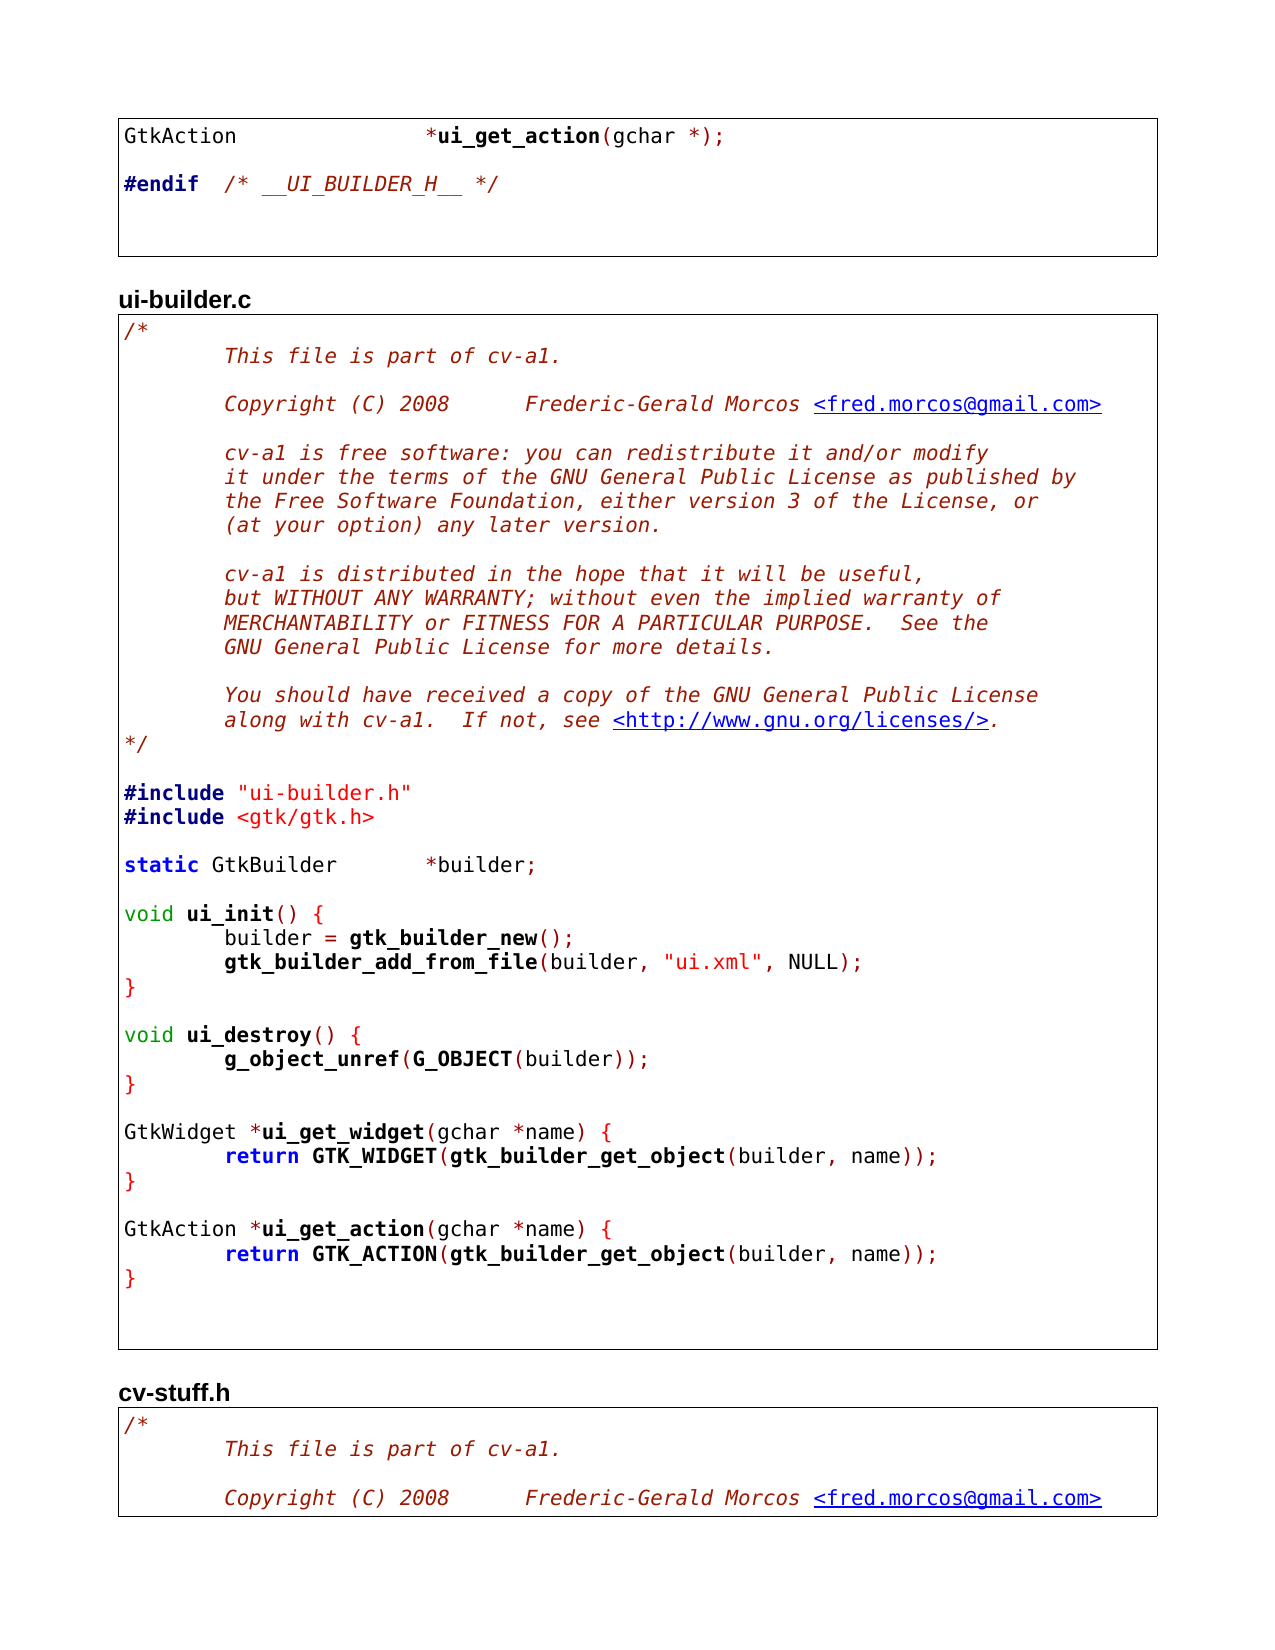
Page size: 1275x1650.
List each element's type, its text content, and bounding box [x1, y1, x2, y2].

text ui-builder.c [118, 285, 1157, 313]
table_header GtkAction *ui_get_action(gchar *); #endif /* __UI_BUILDER_H__ */ [119, 119, 1157, 256]
text cv-stuff.h [118, 1378, 1157, 1407]
table_header /* This file is part of cv-a1. Copyright (C) 2008 Frederic-Gerald Morcos <fred.morcos@gmail.com> [119, 1408, 1157, 1516]
table_header /* This file is part of cv-a1. Copyright (C) 2008 Frederic-Gerald Morcos <fred.morcos@gmail.com> cv-a1 is free software: you can redistribute it and/or modify it under the terms of the GNU General Public License as published by the Free Software Foundation, either version 3 of the License, or (at your option) any later version. cv-a1 is distributed in the hope that it will be useful, but WITHOUT ANY WARRANTY; without even the implied warranty of MERCHANTABILITY or FITNESS FOR A PARTICULAR PURPOSE. See the GNU General Public License for more details. You should have received a copy of the GNU General Public License along with cv-a1. If not, see <http://www.gnu.org/licenses/>. */ #include "ui-builder.h" #include <gtk/gtk.h> static GtkBuilder *builder; void ui_init() { builder = gtk_builder_new(); gtk_builder_add_from_file(builder, "ui.xml", NULL); } void ui_destroy() { g_object_unref(G_OBJECT(builder)); } GtkWidget *ui_get_widget(gchar *name) { return GTK_WIDGET(gtk_builder_get_object(builder, name)); } GtkAction *ui_get_action(gchar *name) { return GTK_ACTION(gtk_builder_get_object(builder, name)); } [119, 315, 1157, 1349]
